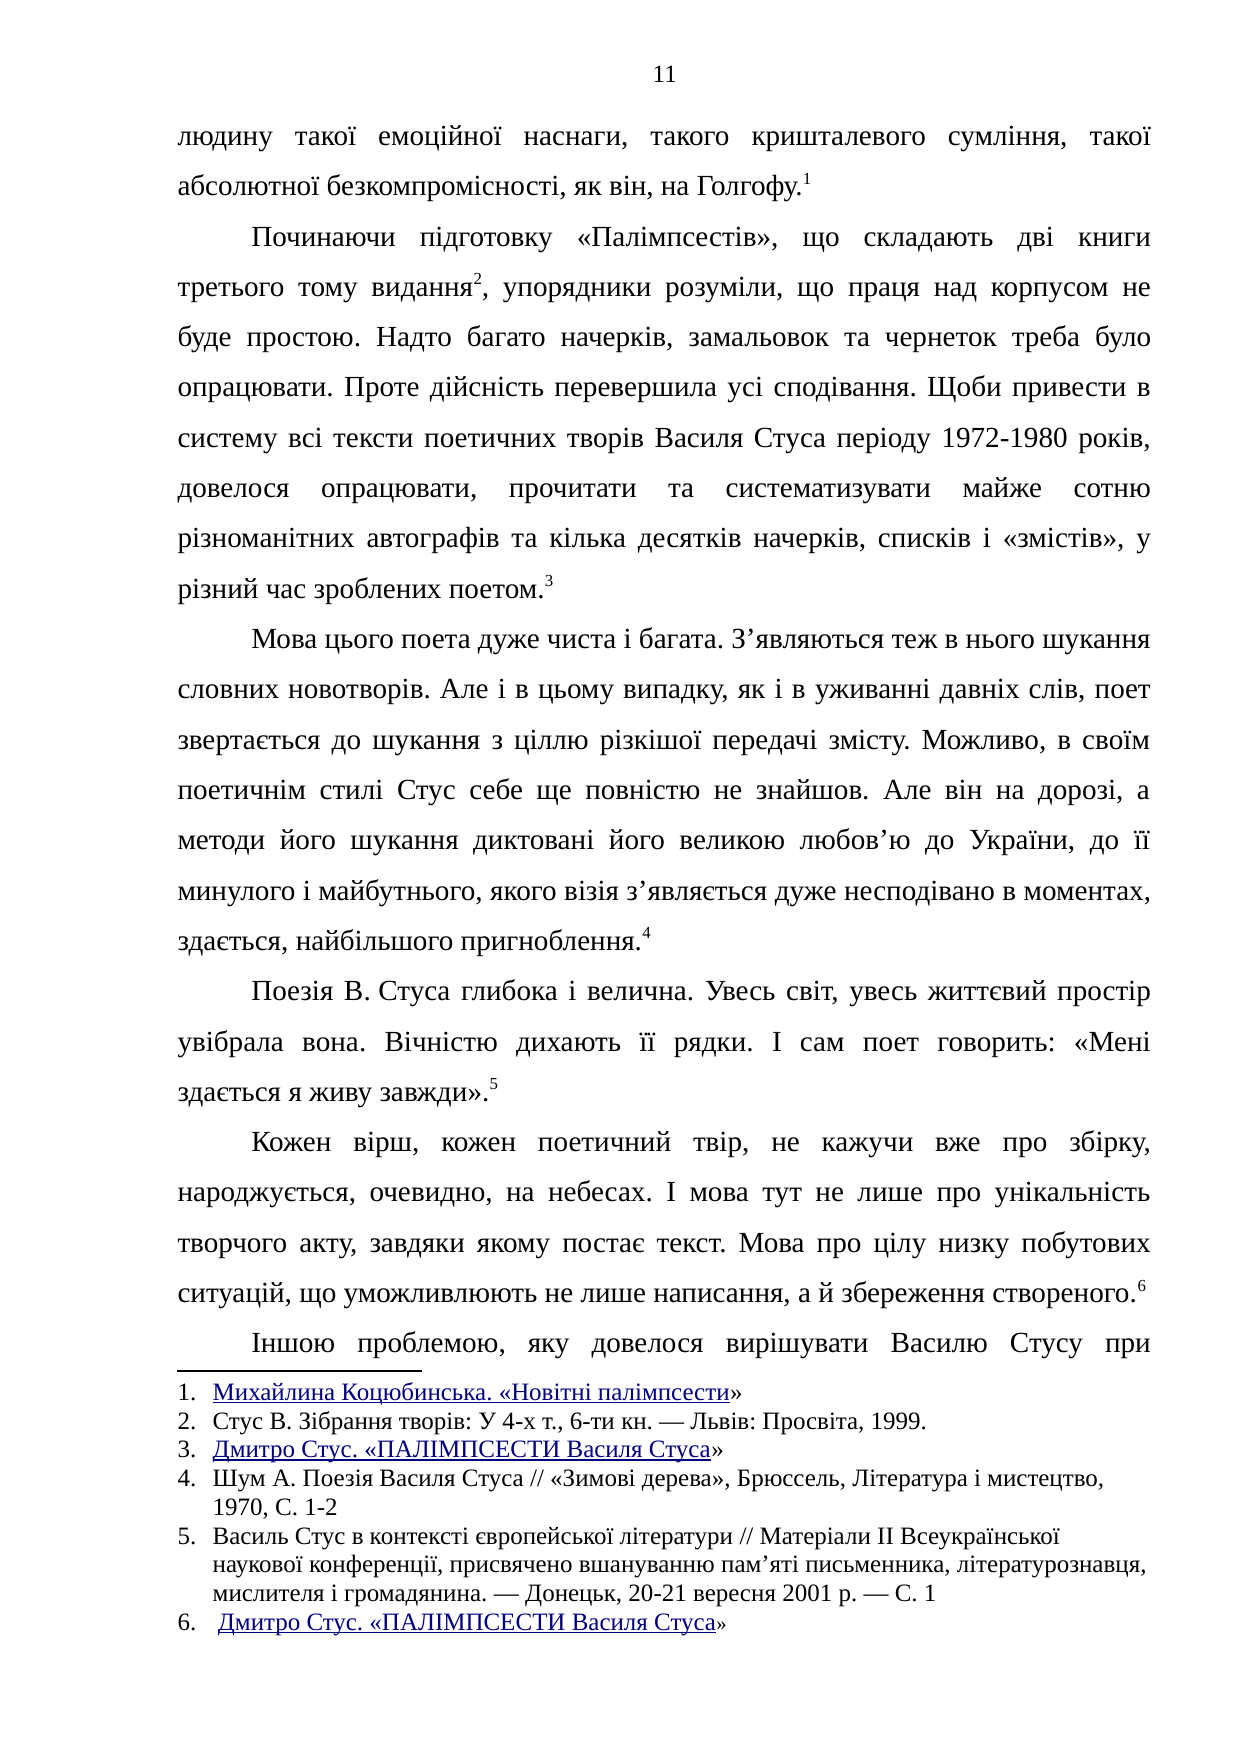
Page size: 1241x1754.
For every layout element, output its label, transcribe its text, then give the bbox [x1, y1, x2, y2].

text Василь Стус в контексті європейської літератури // Матеріали ІІ Всеукраїнської наукової конференції, присвячено вшануванню пам’яті письменника, літературознавця, мислителя і громадянина. — Донецьк, 20‑21 вересня 2001 р. — С. 1 [177, 1521, 1152, 1607]
text Мова цього поета дуже чиста і багата. З’являються теж в нього шукання словних новотворів. Але і в цьому випадку, як і в уживанні давніх слів, поет звертається до шукання з ціллю різкішої передачі змісту. Можливо, в своїм поетичнім стилі Стус себе ще повністю не знайшов. Але він на дорозі, а методи його шукання диктовані його великою любов’ю до України, до її минулого і майбутнього, якого візія з’являється дуже несподівано в моментах, здається, найбільшого пригноблення. [177, 621, 1152, 957]
text Починаючи підготовку «Палімпсестів», що складають дві книги третього тому видання, упорядники розуміли, що праця над корпусом не буде простою. Надто багато начерків, замальовок та чернеток треба було опрацювати. Проте дійсність перевершила усі сподівання. Щоби привести в систему всі тексти поетичних творів Василя Стуса періоду 1972-1980 років, довелося опрацювати, прочитати та систематизувати майже сотню різноманітних автографів та кілька десятків начерків, списків і «змістів», у різний час зроблених поетом. [177, 219, 1152, 604]
text Дмитро Стус. «ПАЛІМПСЕСТИ Василя Стуса» [177, 1434, 1152, 1463]
text людину такої емоційної наснаги, такого кришталевого сумління, такої абсолютної безкомпромісності, як він, на Голгофу. [177, 118, 1152, 202]
text Кожен вірш, кожен поетичний твір, не кажучи вже про збірку, народжується, очевидно, на небесах. І мова тут не лише про унікальність творчого акту, завдяки якому постає текст. Мова про цілу низку побутових ситуацій, що уможливлюють не лише написання, а й збереження створеного. [177, 1124, 1152, 1309]
text Іншою проблемою, яку довелося вирішувати Василю Стусу при [177, 1326, 1152, 1359]
text Поезія В. Стуса глибока і велична. Увесь світ, увесь життєвий простір увібрала вона. Вічністю дихають її рядки. І сам поет говорить: «Мені здається я живу завжди». [177, 973, 1152, 1107]
text Стус В. Зібрання творів: У 4‑х т., 6‑ти кн. — Львів: Просвіта, 1999. [177, 1406, 1152, 1434]
text Шум А. Поезія Василя Стуса // «Зимові дерева», Брюссель, Література і мистецтво, 1970, С. 1‑2 [177, 1463, 1152, 1521]
text Михайлина Коцюбинська. «Новітні палімпсести» [177, 1377, 1152, 1406]
text Дмитро Стус. «ПАЛІМПСЕСТИ Василя Стуса» [177, 1607, 1152, 1636]
